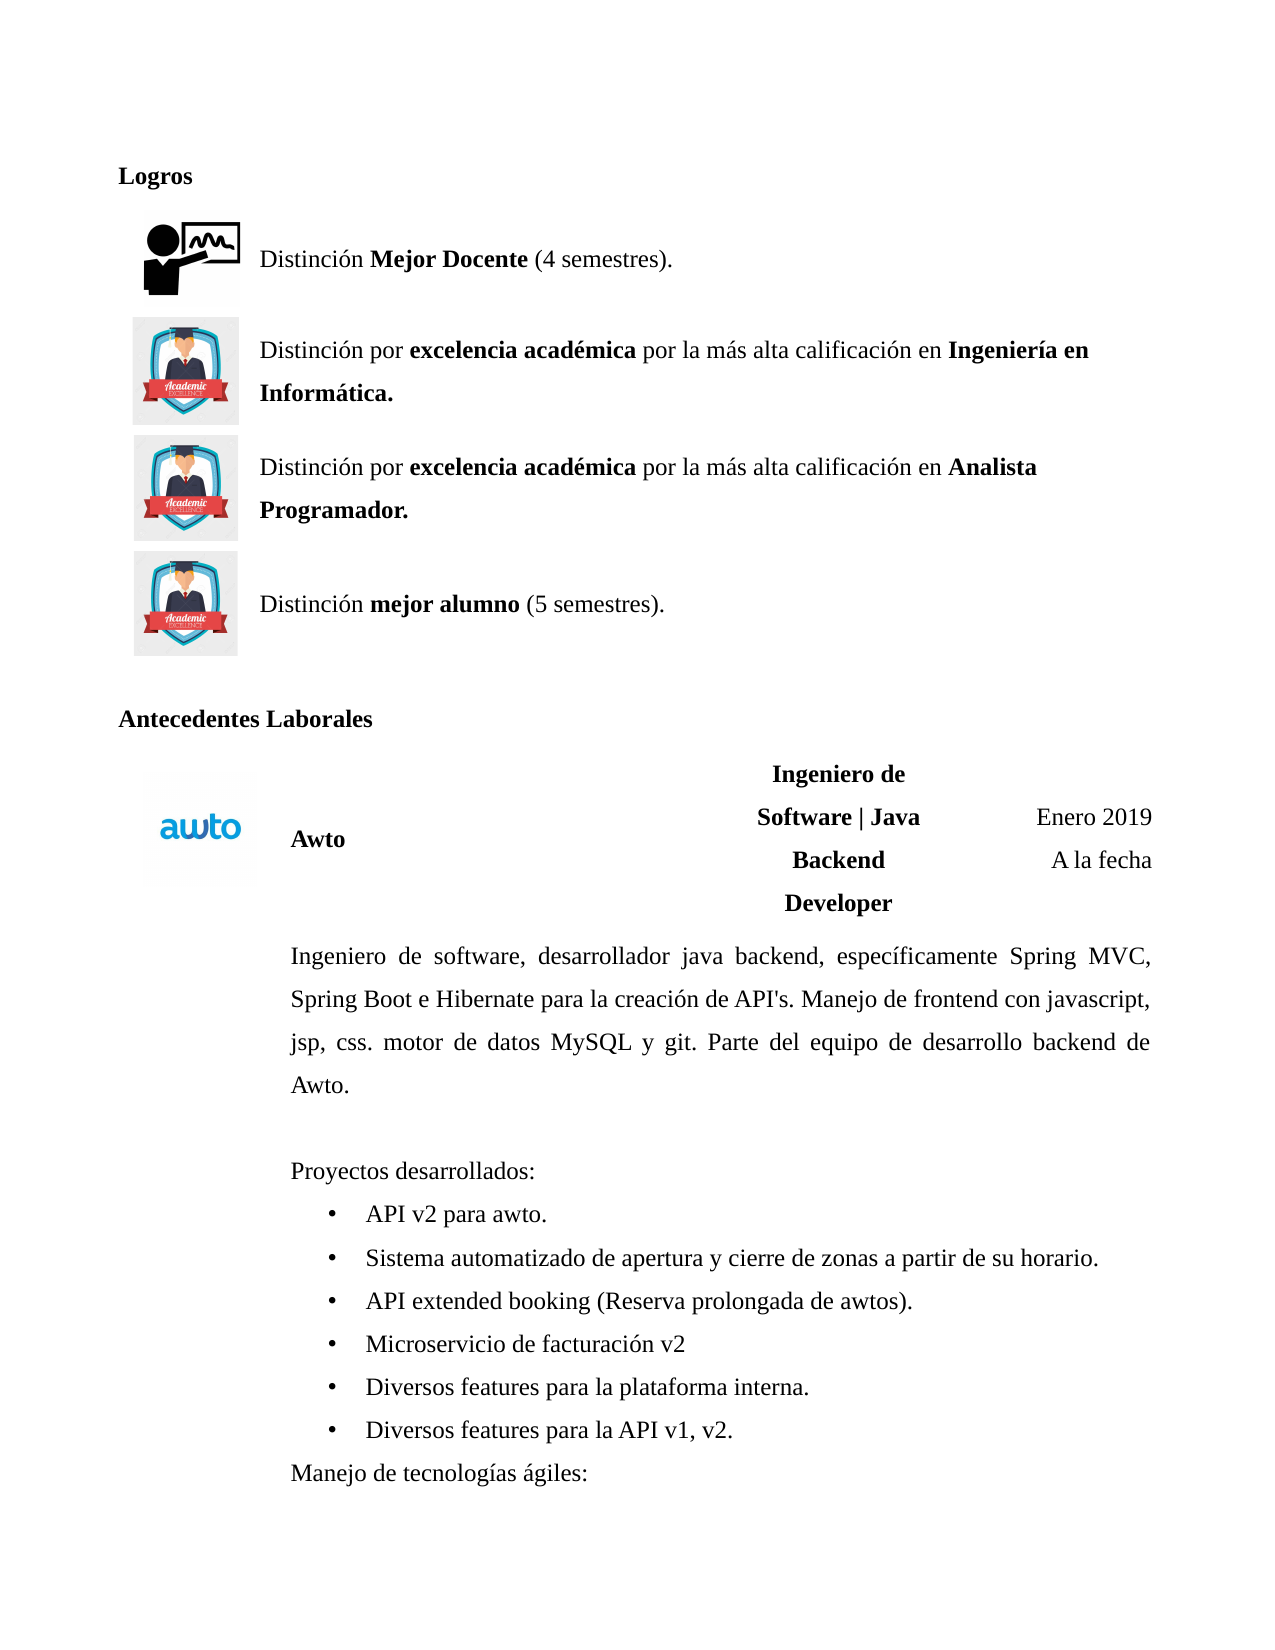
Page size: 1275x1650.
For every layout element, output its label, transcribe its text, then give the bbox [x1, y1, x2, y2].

table_header [120, 748, 279, 929]
text Logros [118, 161, 1157, 190]
table_cell Ingeniero de software, desarrollador java backend, específicamente Spring MVC, Spring Boot e Hibernate para la creación de API's. Manejo de frontend con javascript, jsp, css. motor de datos MySQL y git. Parte del equipo de desarrollo backend de Awto. Proyectos desarrollados: API v2 para awto. Sistema automatizado de apertura y cierre de zonas a partir de su horario. API extended booking (Reserva prolongada de awtos). Microservicio de facturación v2 Diversos features para la plataforma interna. Diversos features para la API v1, v2. Manejo de tecnologías ágiles: Jira Bitbucket [279, 929, 1164, 1499]
table_header Ingeniero de Software | Java Backend Developer [745, 748, 932, 929]
table_header Enero 2019 A la fecha [932, 748, 1164, 929]
picture [133, 435, 239, 541]
table_cell Distinción mejor alumno (5 semestres). [254, 546, 1157, 661]
table_header [118, 204, 253, 312]
table_header Awto [279, 748, 745, 929]
table_cell [118, 312, 253, 430]
picture [133, 551, 238, 656]
picture [132, 317, 239, 425]
picture [143, 210, 241, 307]
table_cell [118, 546, 253, 661]
table_cell Distinción por excelencia académica por la más alta calificación en Ingeniería en Informática. [254, 312, 1157, 430]
table_cell [120, 929, 279, 1499]
table_cell [118, 430, 253, 546]
table_cell Distinción por excelencia académica por la más alta calificación en Analista Programador. [254, 430, 1157, 546]
table_header Distinción Mejor Docente (4 semestres). [254, 204, 1157, 312]
picture [143, 772, 258, 887]
text Antecedentes Laborales [118, 704, 1157, 733]
